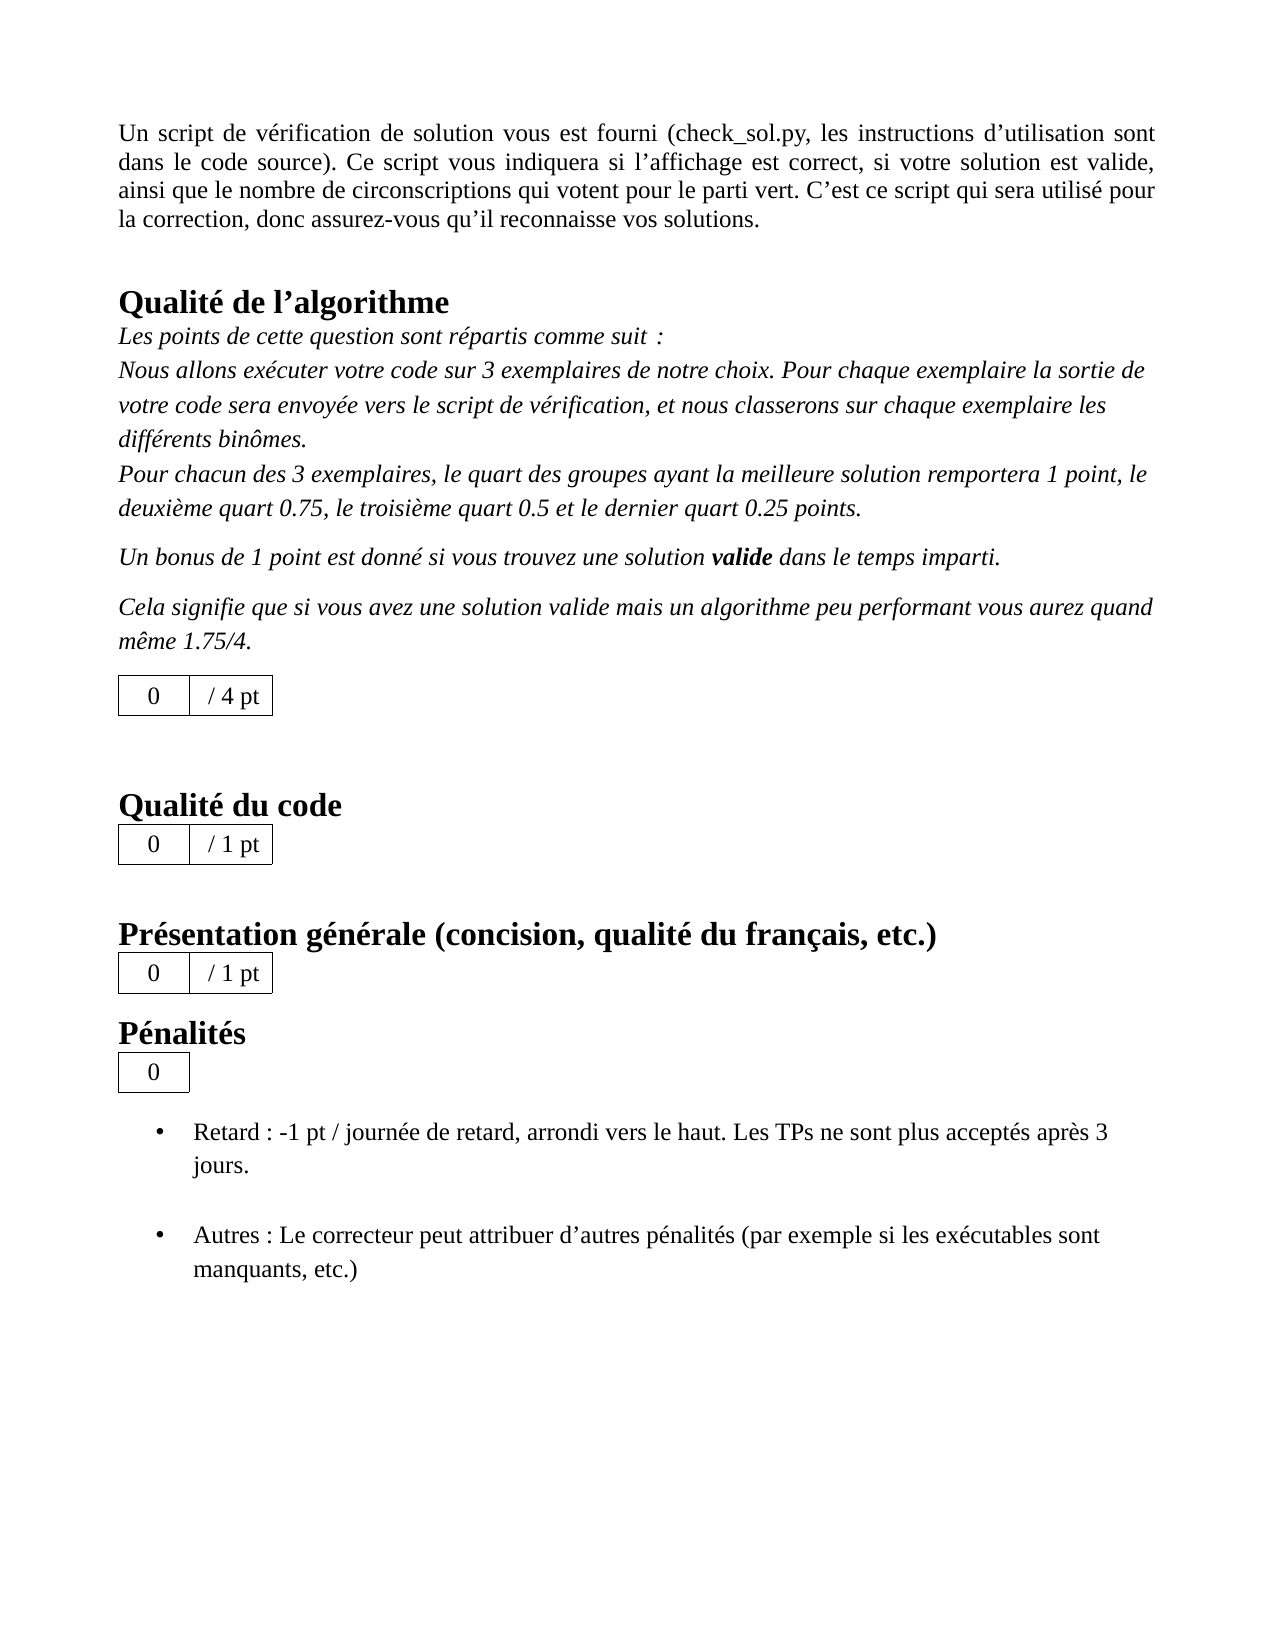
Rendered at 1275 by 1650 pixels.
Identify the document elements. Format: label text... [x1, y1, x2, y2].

subtitle Présentation générale (concision, qualité du français, etc.) [118, 914, 1157, 952]
subtitle Qualité de l’algorithme [118, 283, 1157, 321]
table_header / 1 pt [190, 825, 272, 864]
text Les points de cette question sont répartis comme suit : Nous allons exécuter votre code sur 3 exemplaires de notre choix. Pour chaque exemplaire la sortie de votre code sera envoyée vers le script de vérification, et nous classerons sur chaque exemplaire les différents binômes. Pour chacun des 3 exemplaires, le quart des groupes ayant la meilleure solution remportera 1 point, le deuxième quart 0.75, le troisième quart 0.5 et le dernier quart 0.25 points. [118, 321, 1157, 522]
subtitle Qualité du code [118, 785, 1157, 824]
list Autres : Le correcteur peut attribuer d’autres pénalités (par exemple si les exécutables sont manquants, etc.) [156, 1221, 1157, 1282]
text Cela signifie que si vous avez une solution valide mais un algorithme peu performant vous aurez quand même 1.75/4. [118, 592, 1157, 655]
subtitle Pénalités [118, 1013, 1157, 1052]
table_header 0 [119, 1053, 189, 1092]
table_header 0 [119, 676, 189, 715]
table_header / 1 pt [190, 953, 272, 992]
table_header 0 [119, 953, 189, 992]
list Retard : -1 pt / journée de retard, arrondi vers le haut. Les TPs ne sont plus acceptés après 3 jours. [156, 1117, 1157, 1179]
text Un script de vérification de solution vous est fourni (check_sol.py, les instructions d’utilisation sont dans le code source). Ce script vous indiquera si l’affichage est correct, si votre solution est valide, ainsi que le nombre de circonscriptions qui votent pour le parti vert. C’est ce script qui sera utilisé pour la correction, donc assurez-vous qu’il reconnaisse vos solutions. [118, 118, 1157, 233]
table_header / 4 pt [190, 676, 272, 715]
text Un bonus de 1 point est donné si vous trouvez une solution valide dans le temps imparti. [118, 542, 1157, 571]
table_header 0 [119, 825, 189, 864]
